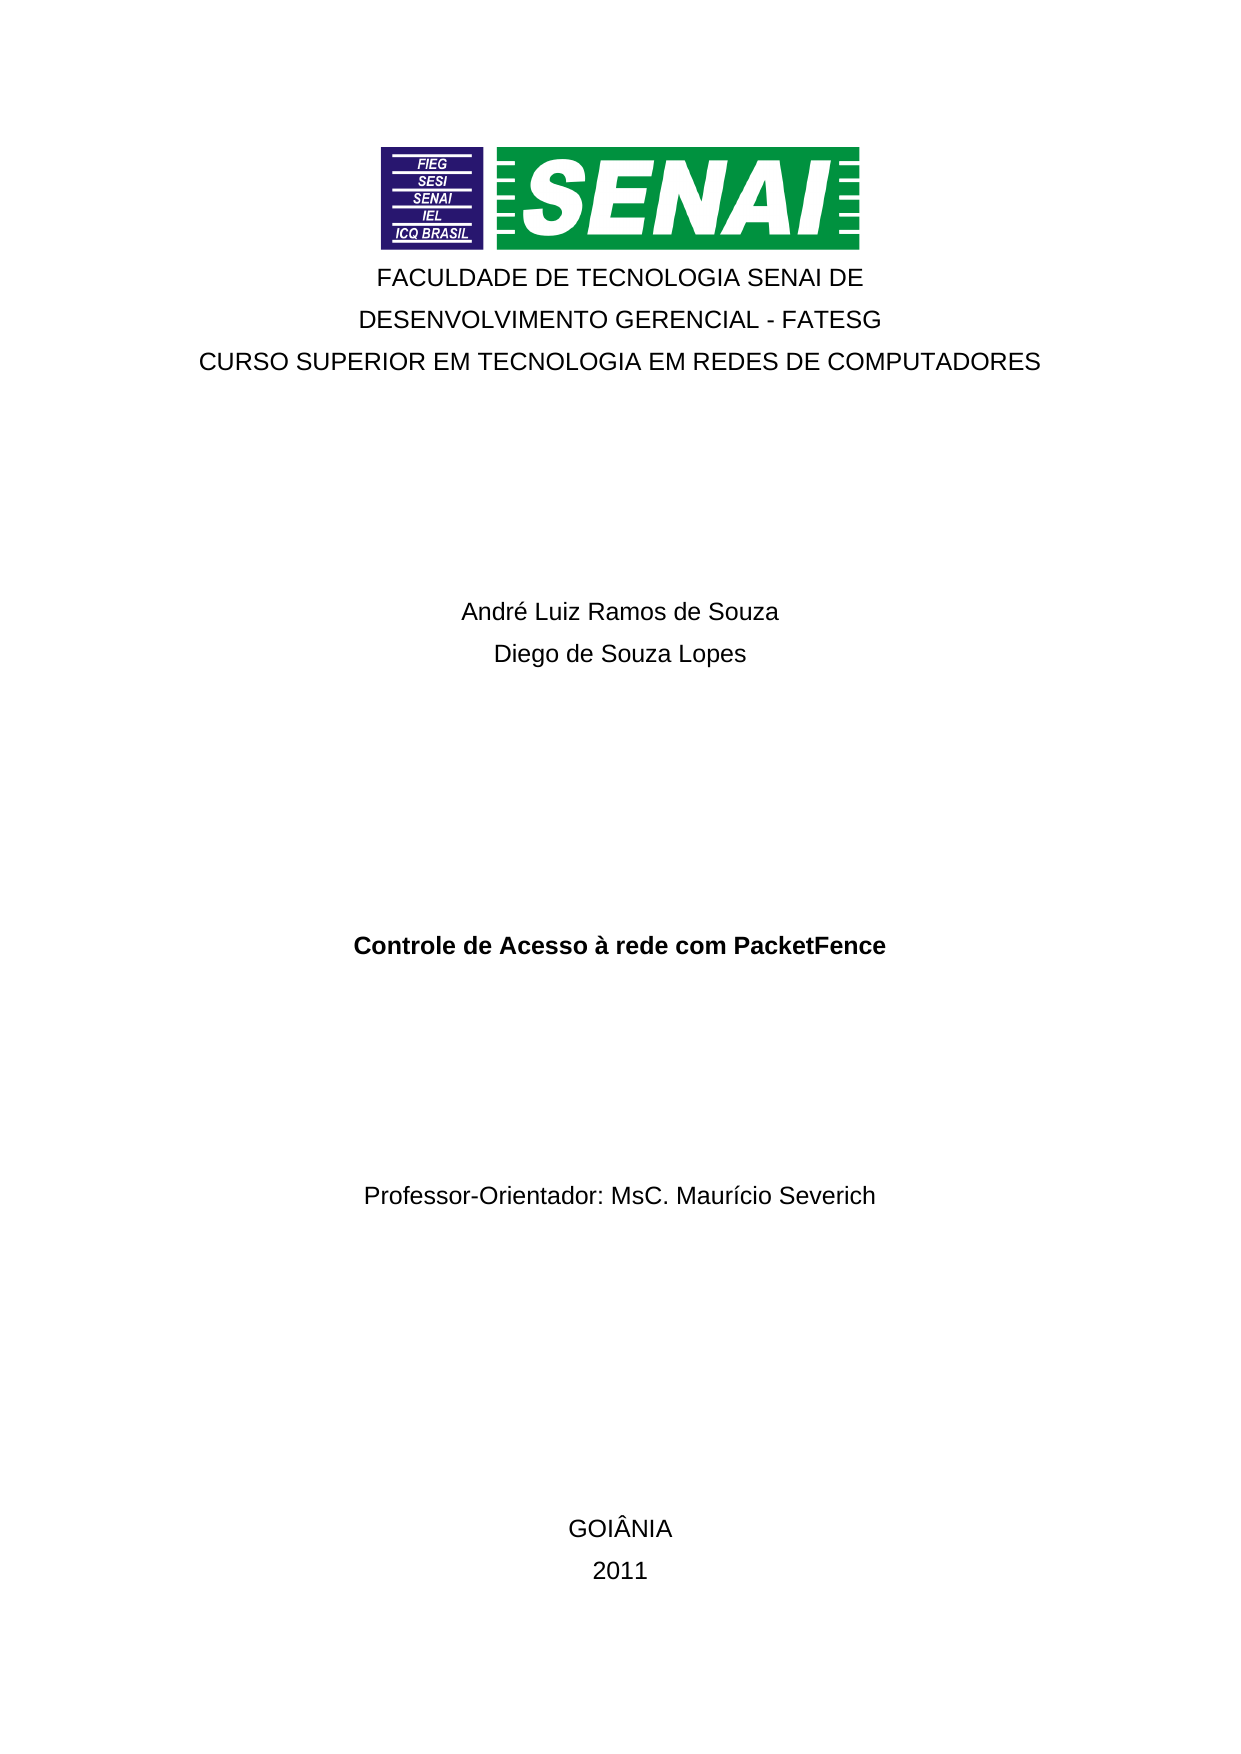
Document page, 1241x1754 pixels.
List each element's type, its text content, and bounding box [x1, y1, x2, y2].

text 2011 [177, 1557, 1063, 1585]
text DESENVOLVIMENTO GERENCIAL - FATESG CURSO SUPERIOR EM TECNOLOGIA EM REDES DE COMPUTADORES [177, 306, 1063, 375]
text André Luiz Ramos de Souza [177, 597, 1063, 625]
text FACULDADE DE TECNOLOGIA SENAI DE [177, 264, 1063, 292]
text GOIÂNIA [177, 1473, 1063, 1543]
picture [380, 147, 860, 250]
text Diego de Souza Lopes [177, 639, 1063, 667]
text Controle de Acesso à rede com PacketFence [177, 931, 1063, 959]
text Professor-Orientador: MsC. Maurício Severich [177, 1182, 1063, 1209]
